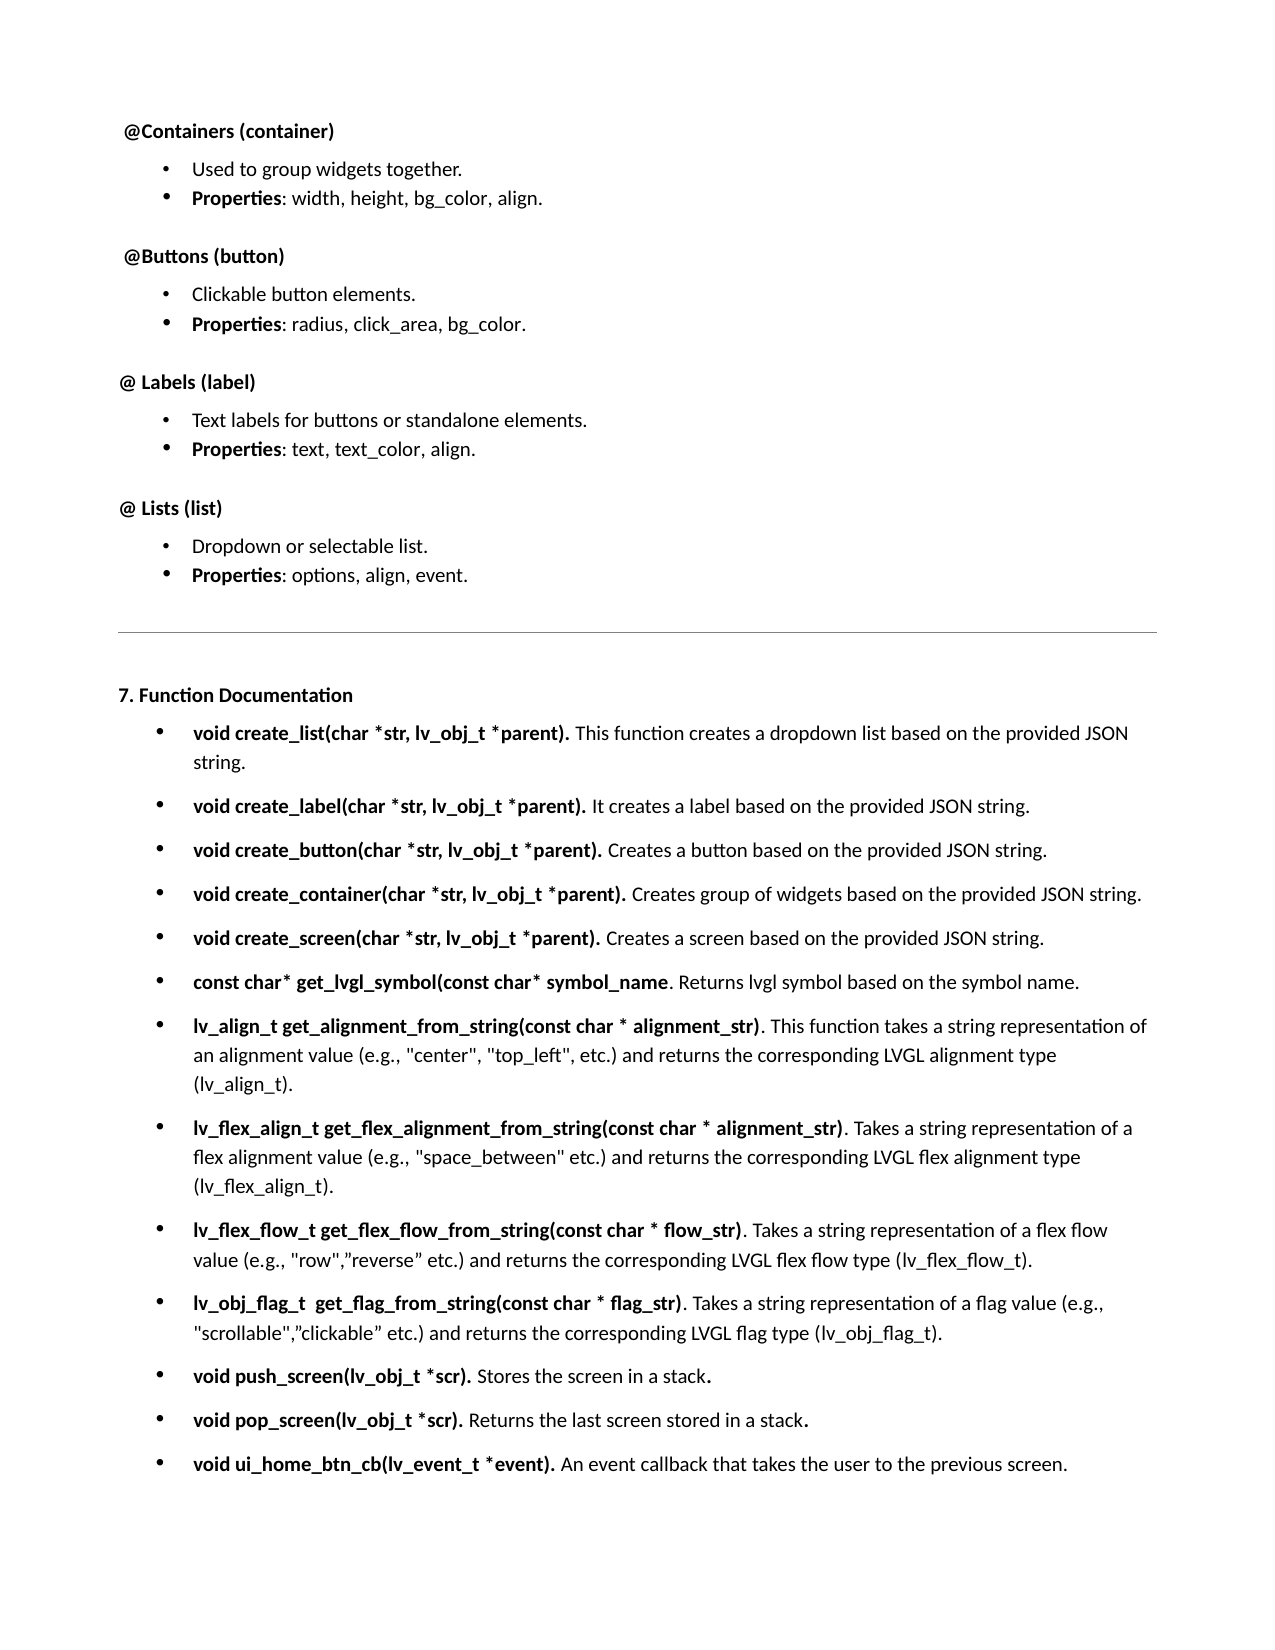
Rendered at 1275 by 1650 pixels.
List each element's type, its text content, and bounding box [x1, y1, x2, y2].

list Properties: radius, click_area, bg_color. [162, 311, 1157, 336]
list Dropdown or selectable list. [162, 533, 1157, 558]
list void create_label(char *str, lv_obj_t *parent). It creates a label based on the provided JSON string. [156, 793, 1157, 819]
list void create_container(char *str, lv_obj_t *parent). Creates group of widgets based on the provided JSON string. [156, 881, 1157, 907]
subtitle @ Lists (list) [118, 495, 1157, 520]
list const char* get_lvgl_symbol(const char* symbol_name. Returns lvgl symbol based on the symbol name. [156, 969, 1157, 994]
subtitle @Containers (container) [118, 118, 1157, 143]
list Properties: text, text_color, align. [162, 436, 1157, 462]
list lv_flex_align_t get_flex_alignment_from_string(const char * alignment_str). Takes a string representation of a flex alignment value (e.g., "space_between" etc.) and returns the corresponding LVGL flex alignment type (lv_flex_align_t). [156, 1115, 1157, 1199]
list lv_flex_flow_t get_flex_flow_from_string(const char * flow_str). Takes a string representation of a flex flow value (e.g., "row",”reverse” etc.) and returns the corresponding LVGL flex flow type (lv_flex_flow_t). [156, 1217, 1157, 1272]
list void create_button(char *str, lv_obj_t *parent). Creates a button based on the provided JSON string. [156, 837, 1157, 863]
list Used to group widgets together. [162, 156, 1157, 181]
list Text labels for buttons or standalone elements. [162, 407, 1157, 433]
list void ui_home_btn_cb(lv_event_t *event). An event callback that takes the user to the previous screen. [156, 1452, 1157, 1477]
list void create_list(char *str, lv_obj_t *parent). This function creates a dropdown list based on the provided JSON string. [156, 720, 1157, 775]
list Properties: width, height, bg_color, align. [162, 185, 1157, 211]
subtitle 7. Function Documentation [118, 682, 1157, 707]
list void pop_screen(lv_obj_t *scr). Returns the last screen stored in a stack. [156, 1408, 1157, 1433]
subtitle @Buttons (button) [118, 244, 1157, 269]
list lv_align_t get_alignment_from_string(const char * alignment_str). This function takes a string representation of an alignment value (e.g., "center", "top_left", etc.) and returns the corresponding LVGL alignment type (lv_align_t). [156, 1013, 1157, 1097]
subtitle @ Labels (label) [118, 369, 1157, 395]
list void push_screen(lv_obj_t *scr). Stores the screen in a stack. [156, 1364, 1157, 1389]
list Clickable button elements. [162, 282, 1157, 307]
list void create_screen(char *str, lv_obj_t *parent). Creates a screen based on the provided JSON string. [156, 925, 1157, 951]
list Properties: options, align, event. [162, 562, 1157, 588]
list lv_obj_flag_t get_flag_from_string(const char * flag_str). Takes a string representation of a flag value (e.g., "scrollable",”clickable” etc.) and returns the corresponding LVGL flag type (lv_obj_flag_t). [156, 1291, 1157, 1345]
